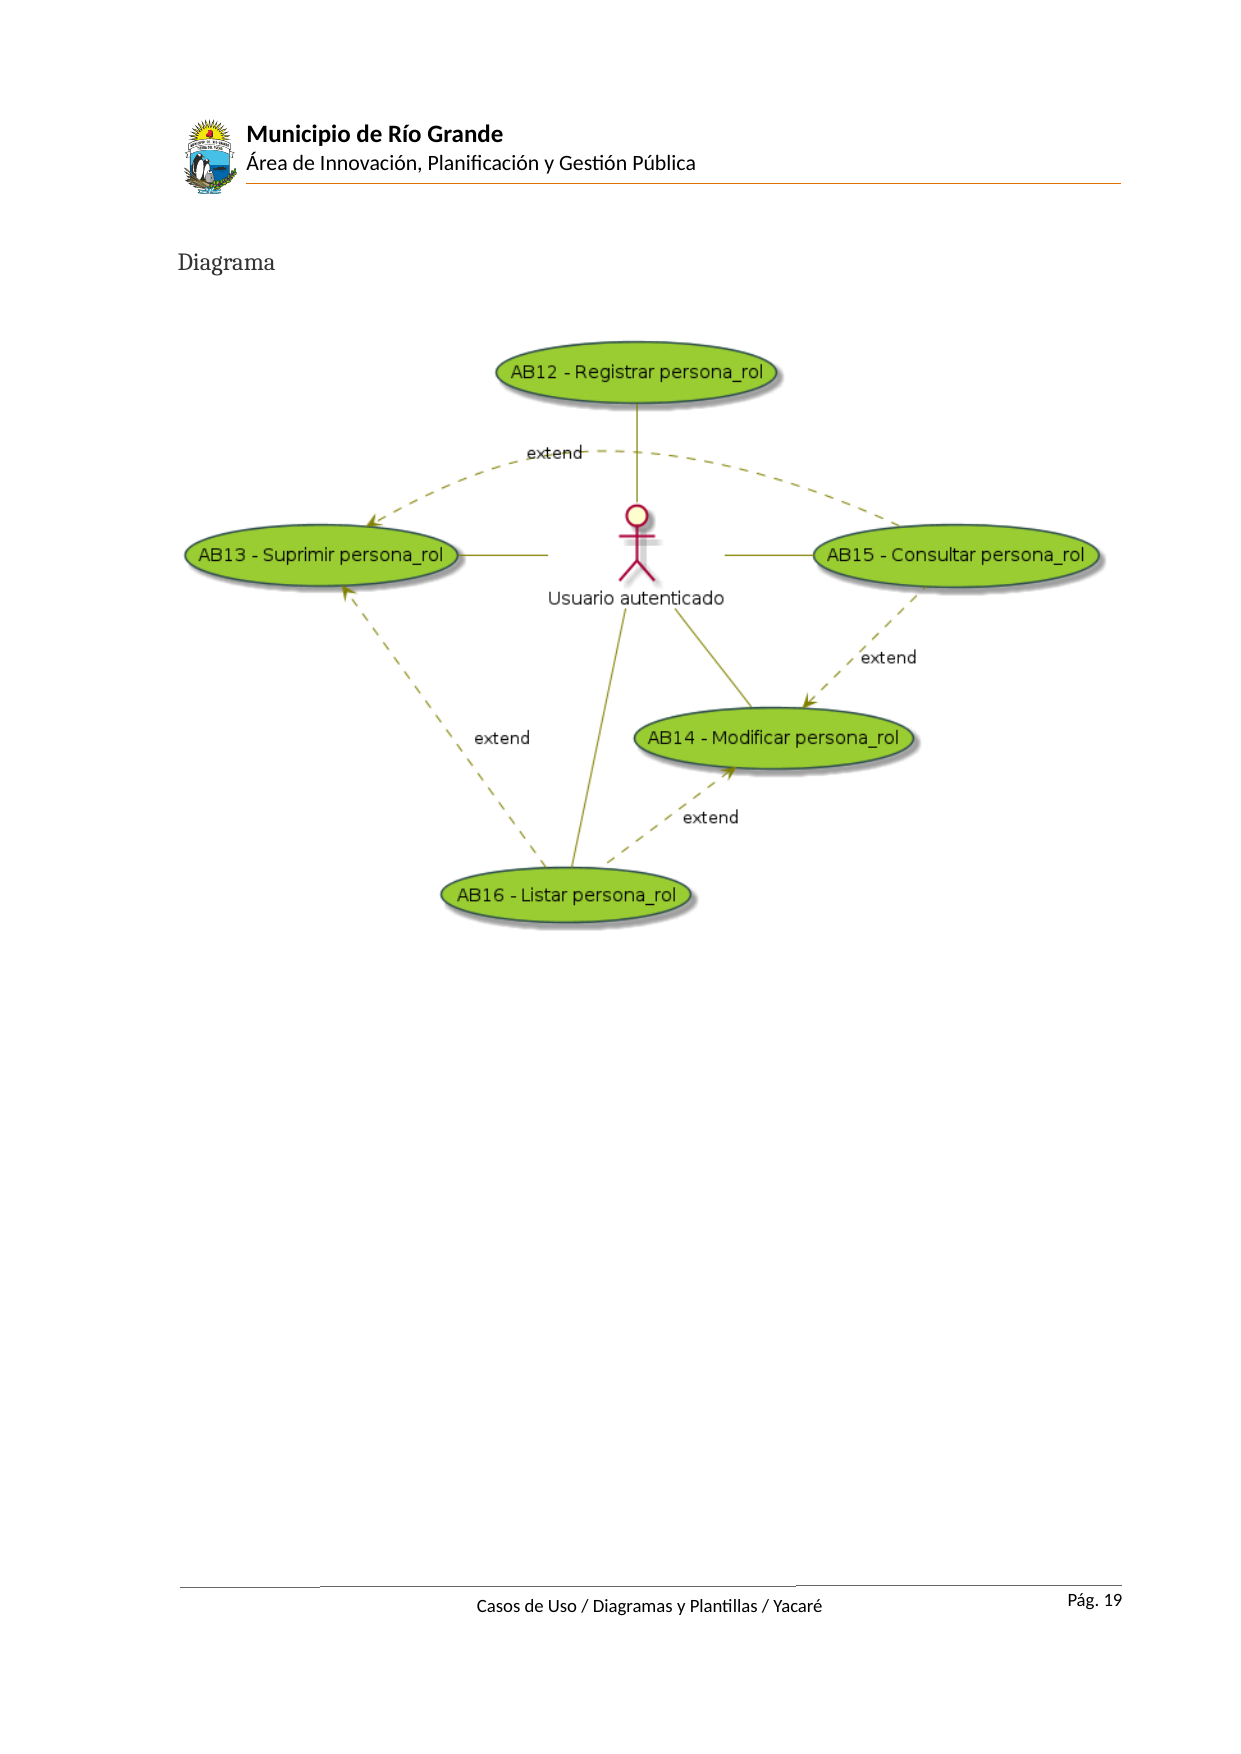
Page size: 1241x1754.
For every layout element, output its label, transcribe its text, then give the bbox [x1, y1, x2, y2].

subtitle Diagrama [177, 248, 1122, 277]
picture [177, 331, 1123, 936]
